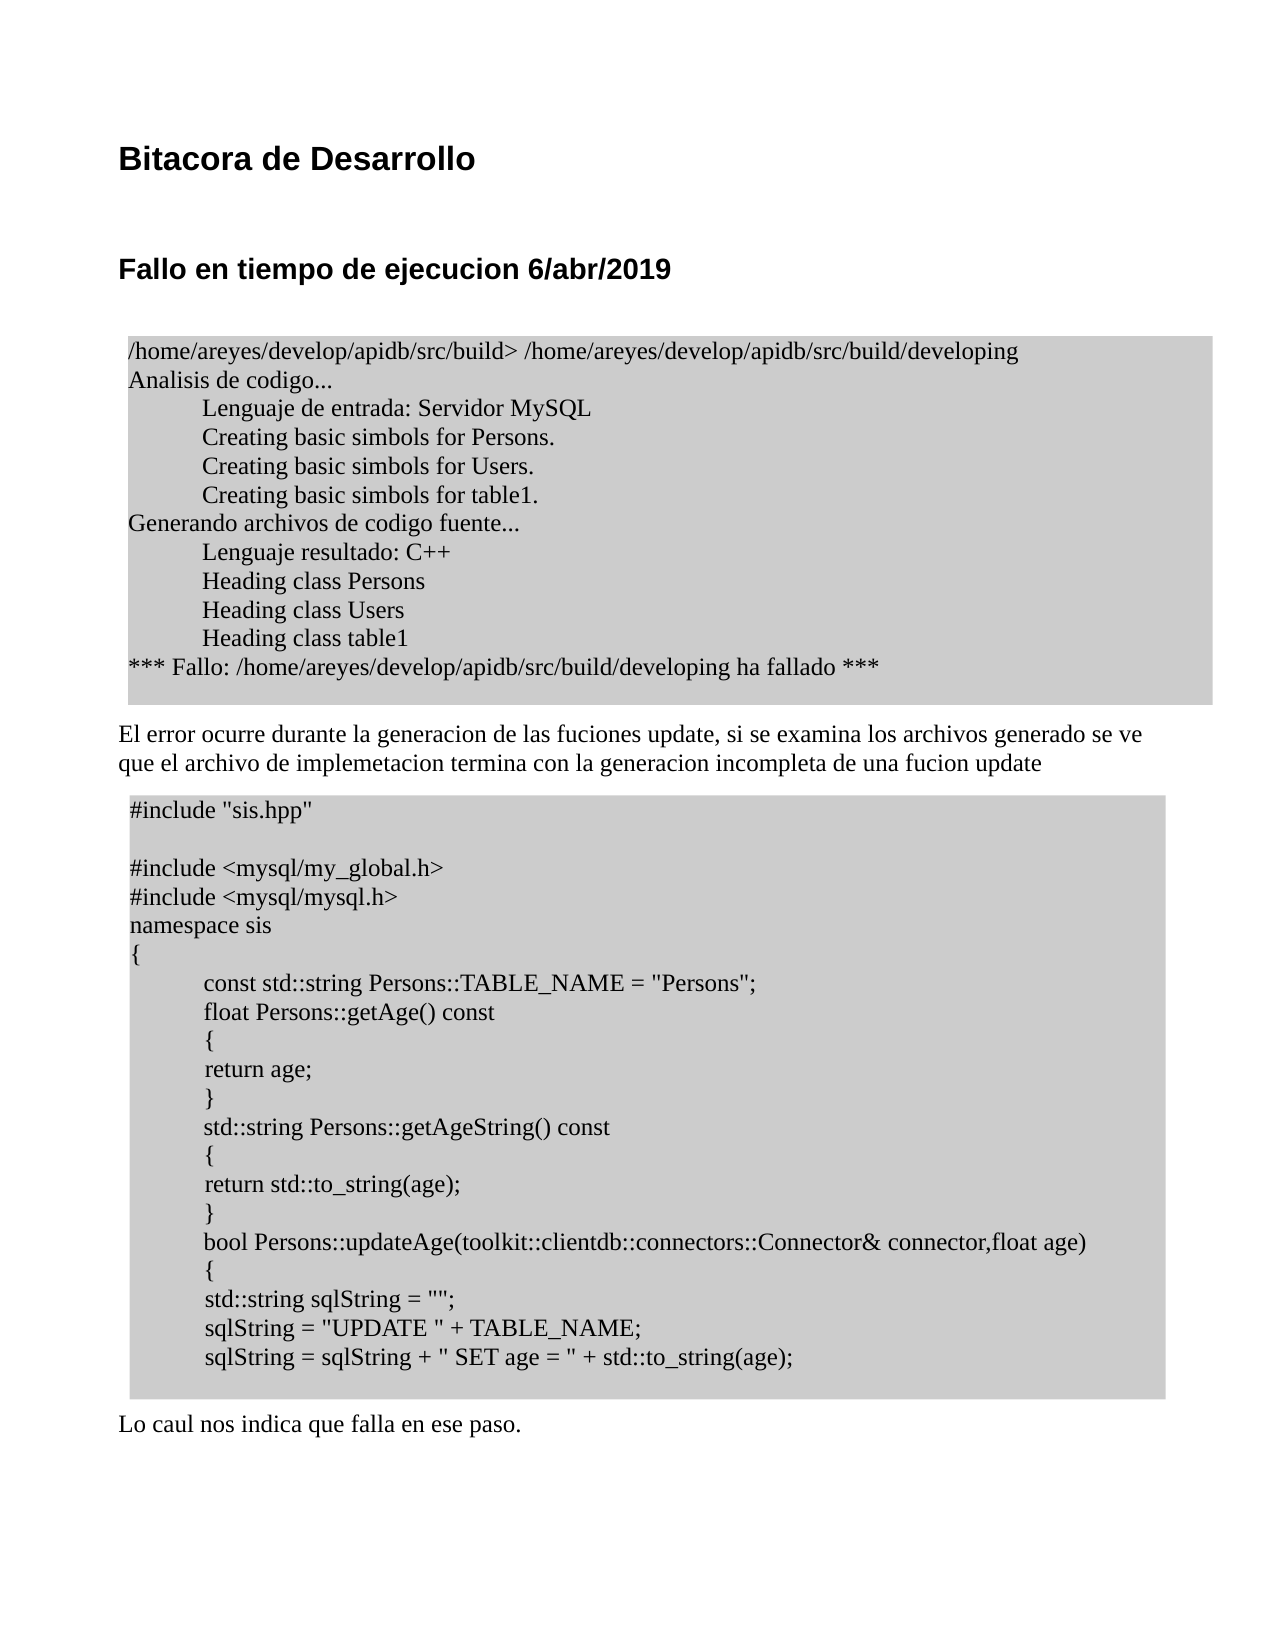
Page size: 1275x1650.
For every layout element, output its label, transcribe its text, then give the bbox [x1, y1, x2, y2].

text Lo caul nos indica que falla en ese paso. [118, 1409, 1157, 1438]
subtitle Fallo en tiempo de ejecucion 6/abr/2019 [118, 252, 1157, 286]
subtitle Bitacora de Desarrollo [118, 139, 1157, 178]
text El error ocurre durante la generacion de las fuciones update, si se examina los archivos generado se ve que el archivo de implemetacion termina con la generacion incompleta de una fucion update [118, 719, 1157, 776]
